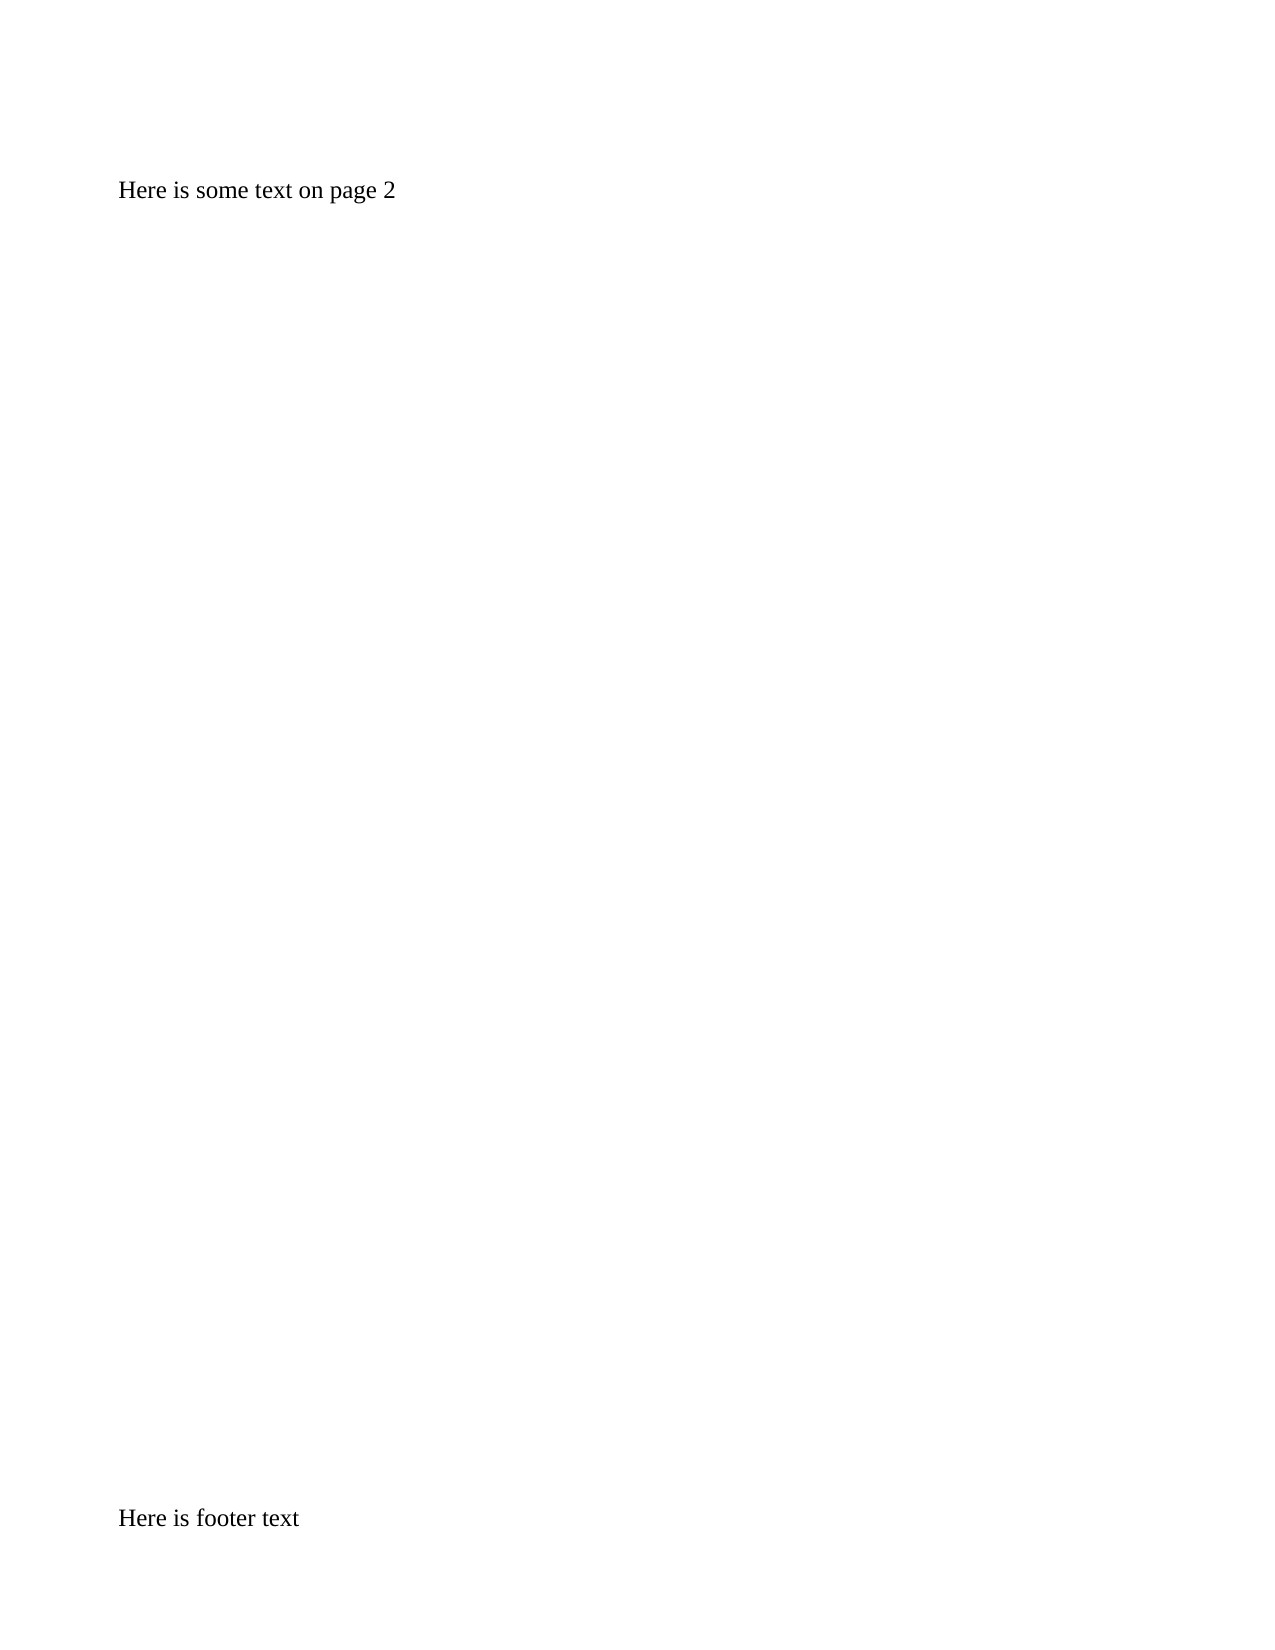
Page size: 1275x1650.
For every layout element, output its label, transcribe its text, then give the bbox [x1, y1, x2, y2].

text Here is some text on page 2 [118, 176, 1157, 204]
